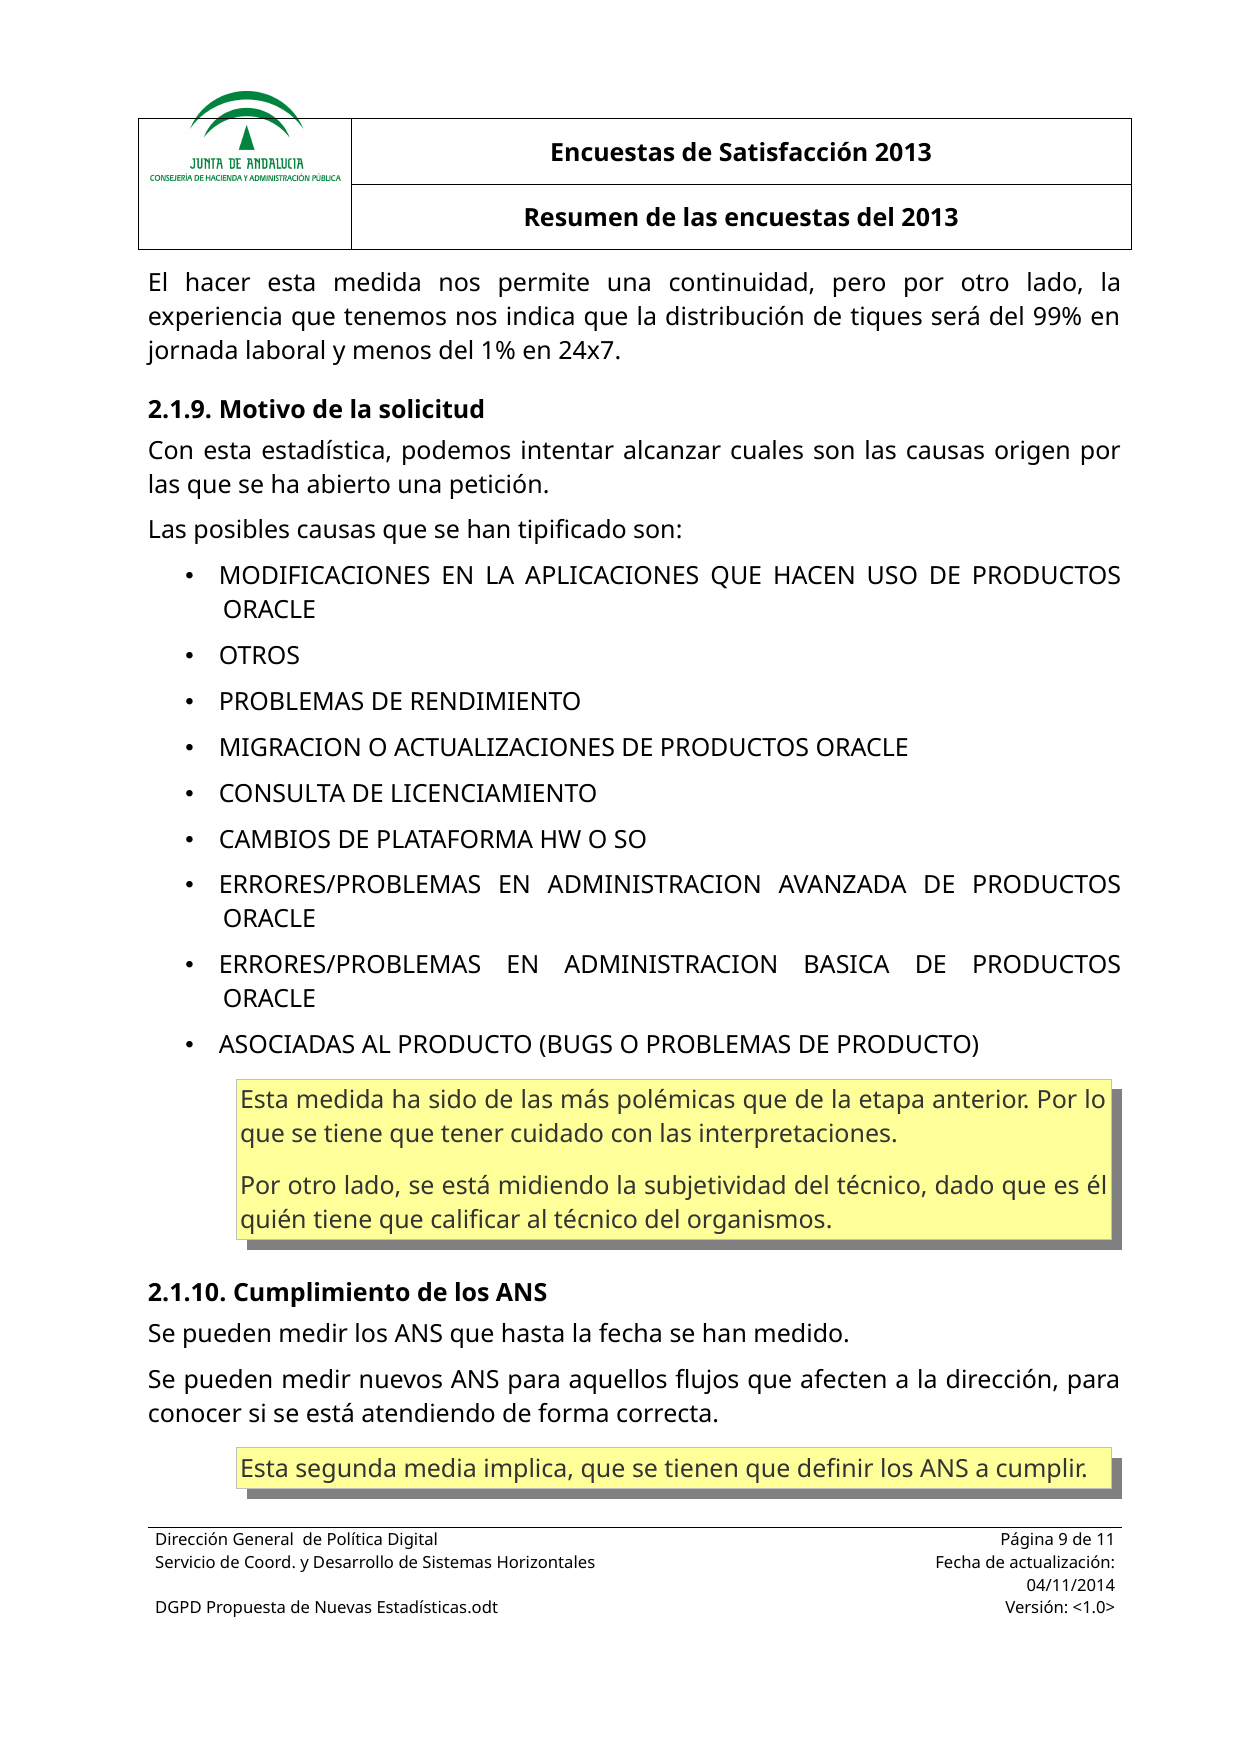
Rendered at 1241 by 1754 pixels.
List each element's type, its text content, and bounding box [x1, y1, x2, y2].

list CONSULTA DE LICENCIAMIENTO [185, 775, 1122, 809]
text Esta medida ha sido de las más polémicas que de la etapa anterior. Por lo que se tiene que tener cuidado con las interpretaciones. [237, 1080, 1111, 1150]
text Con esta estadística, podemos intentar alcanzar cuales son las causas origen por las que se ha abierto una petición. [148, 432, 1122, 500]
subtitle Cumplimiento de los ANS [148, 1275, 1122, 1309]
text Las posibles causas que se han tipificado son: [148, 512, 1122, 546]
list CAMBIOS DE PLATAFORMA HW O SO [185, 821, 1122, 855]
list PROBLEMAS DE RENDIMIENTO [185, 684, 1122, 718]
text Se pueden medir los ANS que hasta la fecha se han medido. [148, 1315, 1122, 1349]
picture [149, 89, 342, 118]
text Esta segunda media implica, que se tienen que definir los ANS a cumplir. [237, 1448, 1111, 1488]
list ASOCIADAS AL PRODUCTO (BUGS O PROBLEMAS DE PRODUCTO) [185, 1027, 1122, 1061]
list MODIFICACIONES EN LA APLICACIONES QUE HACEN USO DE PRODUCTOS ORACLE [185, 558, 1122, 626]
text El hacer esta medida nos permite una continuidad, pero por otro lado, la experiencia que tenemos nos indica que la distribución de tiques será del 99% en jornada laboral y menos del 1% en 24x7. [148, 265, 1122, 367]
text Por otro lado, se está midiendo la subjetividad del técnico, dado que es él quién tiene que calificar al técnico del organismos. [237, 1164, 1111, 1239]
list OTROS [185, 638, 1122, 672]
list MIGRACION O ACTUALIZACIONES DE PRODUCTOS ORACLE [185, 729, 1122, 764]
text Se pueden medir nuevos ANS para aquellos flujos que afecten a la dirección, para conocer si se está atendiendo de forma correcta. [148, 1361, 1122, 1429]
picture [149, 119, 342, 182]
subtitle Motivo de la solicitud [148, 392, 1122, 426]
list ERRORES/PROBLEMAS EN ADMINISTRACION BASICA DE PRODUCTOS ORACLE [185, 947, 1122, 1015]
list ERRORES/PROBLEMAS EN ADMINISTRACION AVANZADA DE PRODUCTOS ORACLE [185, 867, 1122, 935]
